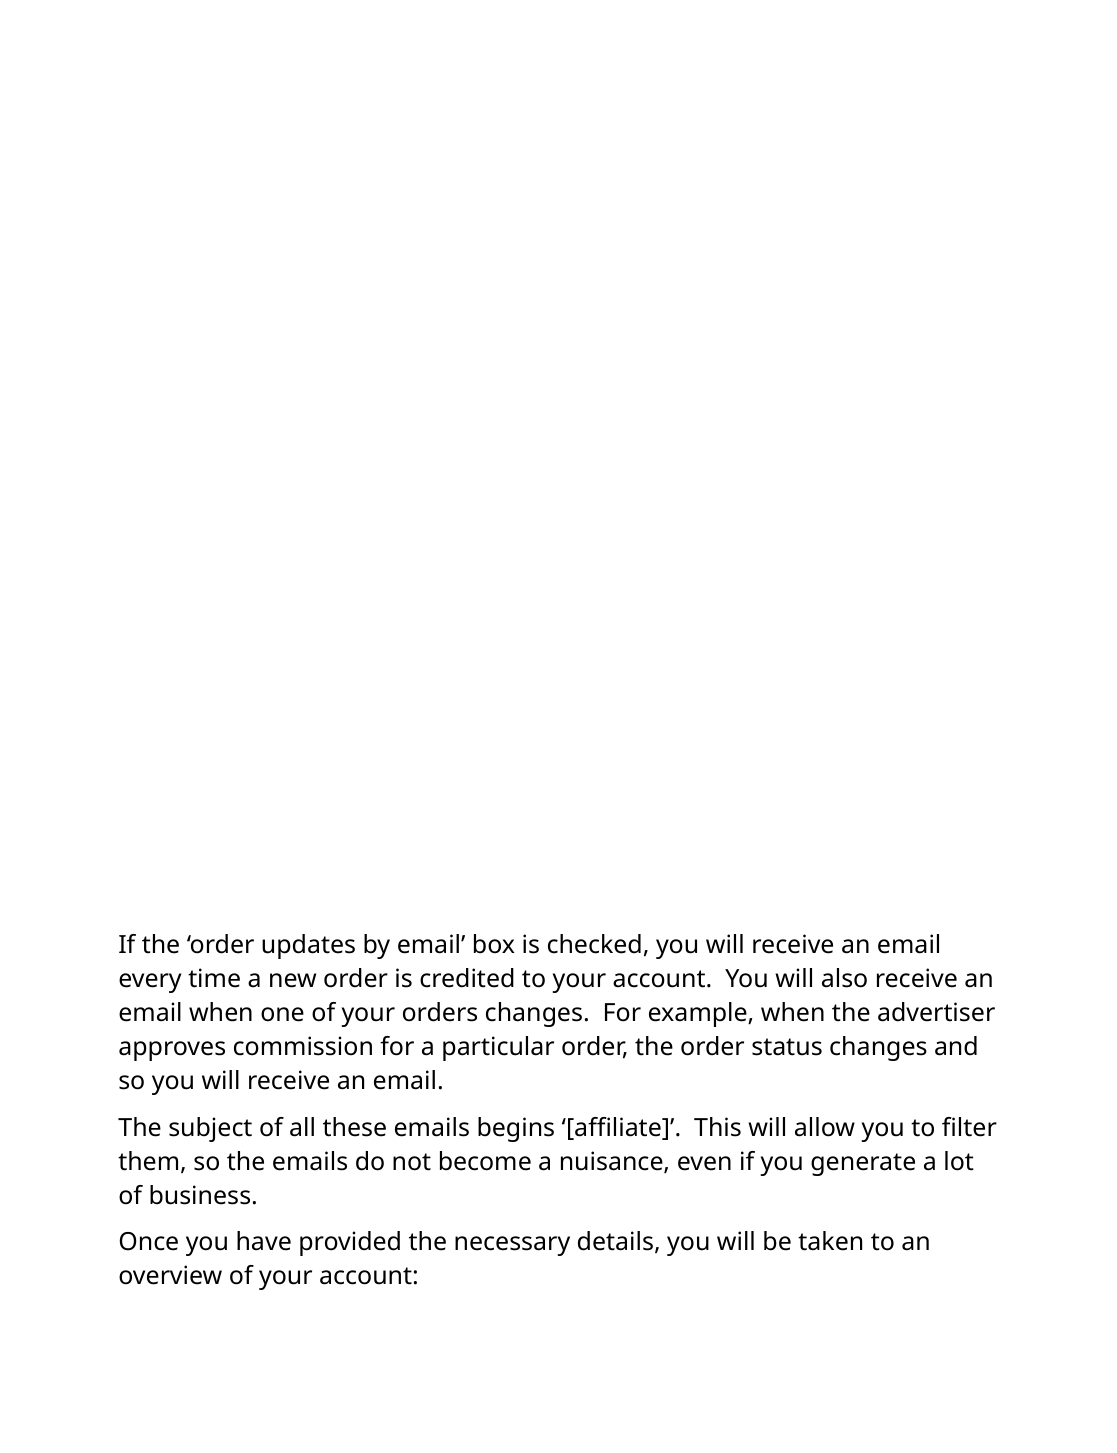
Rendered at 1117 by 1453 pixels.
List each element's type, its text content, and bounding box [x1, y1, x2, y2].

text If the ‘order updates by email’ box is checked, you will receive an email every time a new order is credited to your account. You will also receive an email when one of your orders changes. For example, when the advertiser approves commission for a particular order, the order status changes and so you will receive an email. [118, 926, 999, 1097]
text The subject of all these emails begins ‘[affiliate]’. This will allow you to filter them, so the emails do not become a nuisance, even if you generate a lot of business. [118, 1109, 999, 1211]
text Once you have provided the necessary details, you will be taken to an overview of your account: [118, 1224, 999, 1292]
